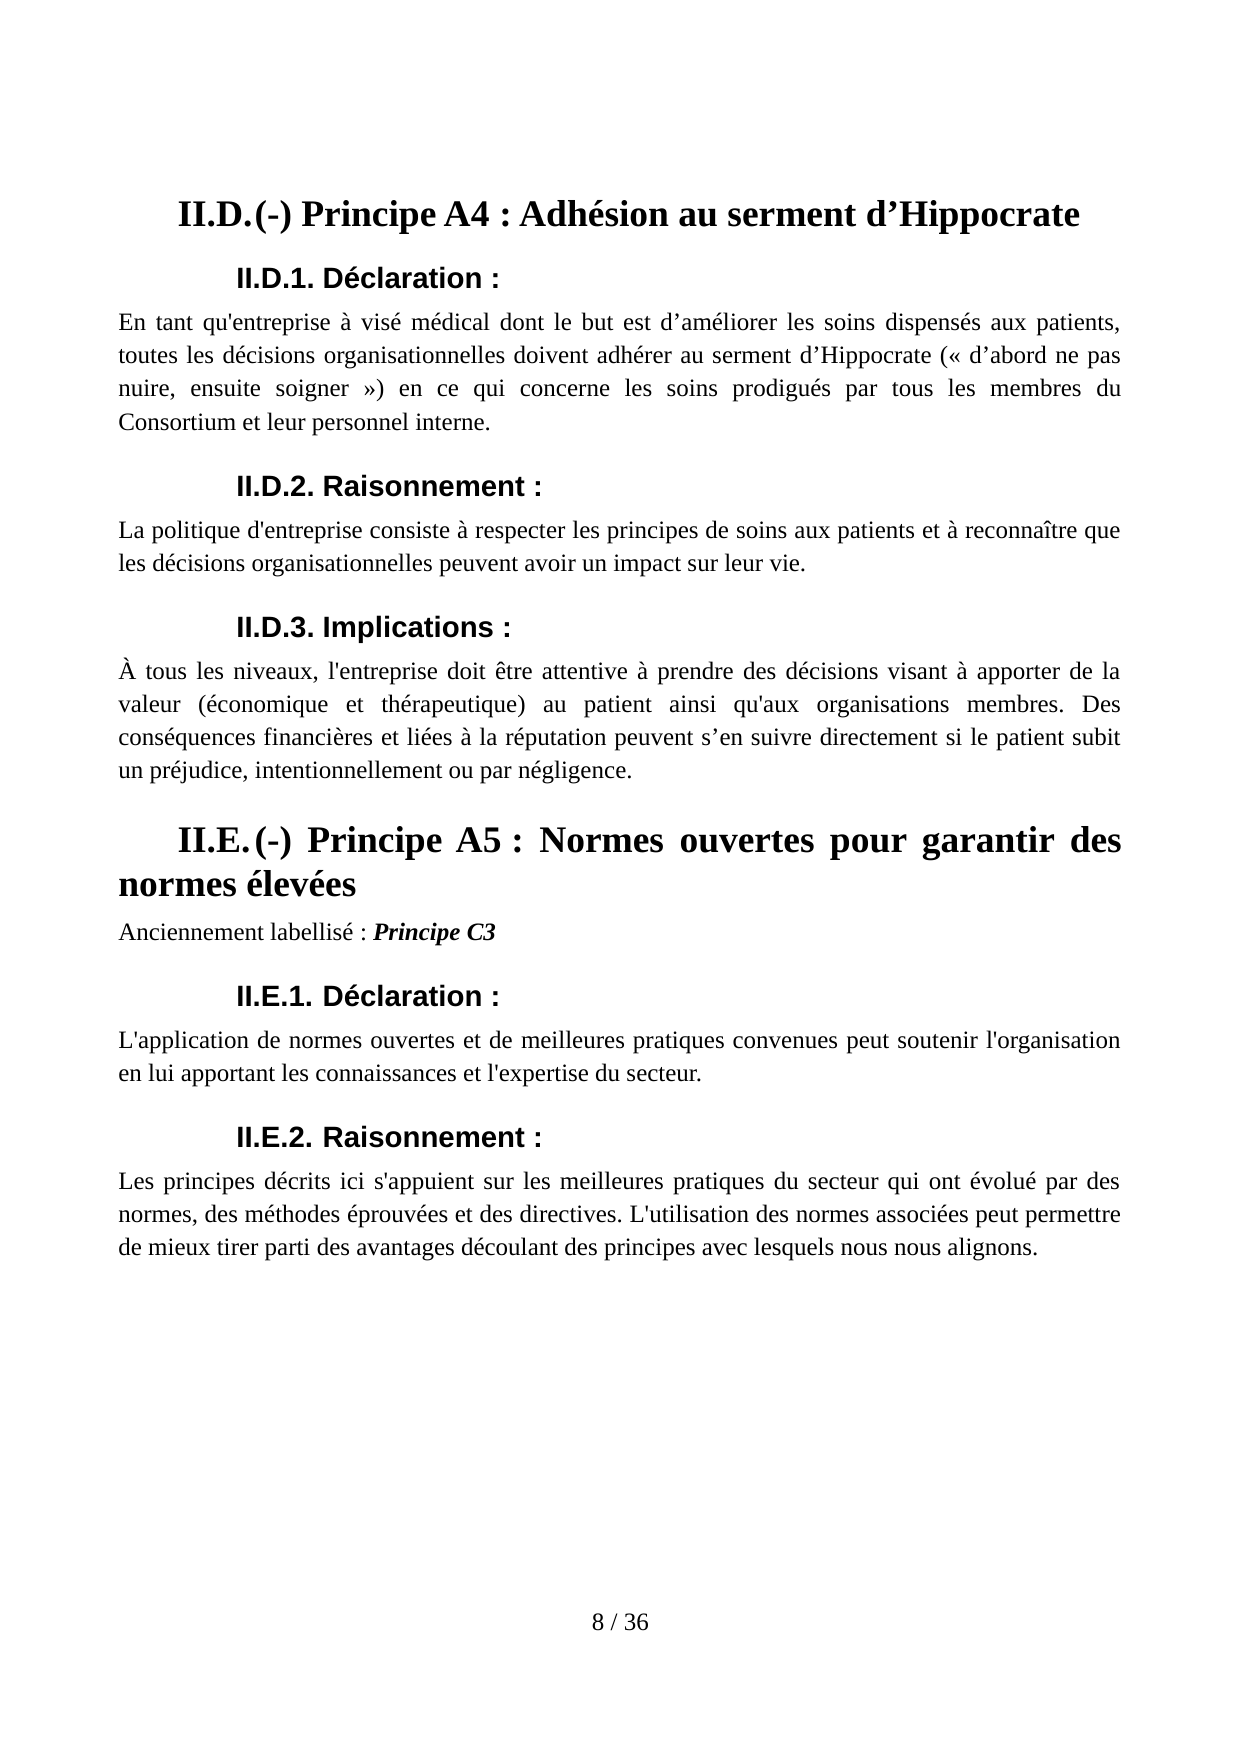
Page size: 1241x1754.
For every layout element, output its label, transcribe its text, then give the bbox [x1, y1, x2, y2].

subtitle Implications : [118, 610, 1122, 644]
subtitle Raisonnement : [118, 1120, 1122, 1154]
text Anciennement labellisé : Principe C3 [118, 917, 1122, 945]
subtitle (-) Principe A5 : Normes ouvertes pour garantir des normes élevées [118, 818, 1122, 904]
text En tant qu'entreprise à visé médical dont le but est d’améliorer les soins dispensés aux patients, toutes les décisions organisationnelles doivent adhérer au serment d’Hippocrate (« d’abord ne pas nuire, ensuite soigner ») en ce qui concerne les soins prodigués par tous les membres du Consortium et leur personnel interne. [118, 307, 1122, 435]
text Les principes décrits ici s'appuient sur les meilleures pratiques du secteur qui ont évolué par des normes, des méthodes éprouvées et des directives. L'utilisation des normes associées peut permettre de mieux tirer parti des avantages découlant des principes avec lesquels nous nous alignons. [118, 1166, 1122, 1261]
subtitle Déclaration : [118, 979, 1122, 1012]
text L'application de normes ouvertes et de meilleures pratiques convenues peut soutenir l'organisation en lui apportant les connaissances et l'expertise du secteur. [118, 1025, 1122, 1087]
subtitle Raisonnement : [118, 469, 1122, 502]
subtitle (-) Principe A4 : Adhésion au serment d’Hippocrate [118, 191, 1122, 234]
text À tous les niveaux, l'entreprise doit être attentive à prendre des décisions visant à apporter de la valeur (économique et thérapeutique) au patient ainsi qu'aux organisations membres. Des conséquences financières et liées à la réputation peuvent s’en suivre directement si le patient subit un préjudice, intentionnellement ou par négligence. [118, 656, 1122, 784]
subtitle Déclaration : [118, 261, 1122, 295]
text La politique d'entreprise consiste à respecter les principes de soins aux patients et à reconnaître que les décisions organisationnelles peuvent avoir un impact sur leur vie. [118, 515, 1122, 577]
